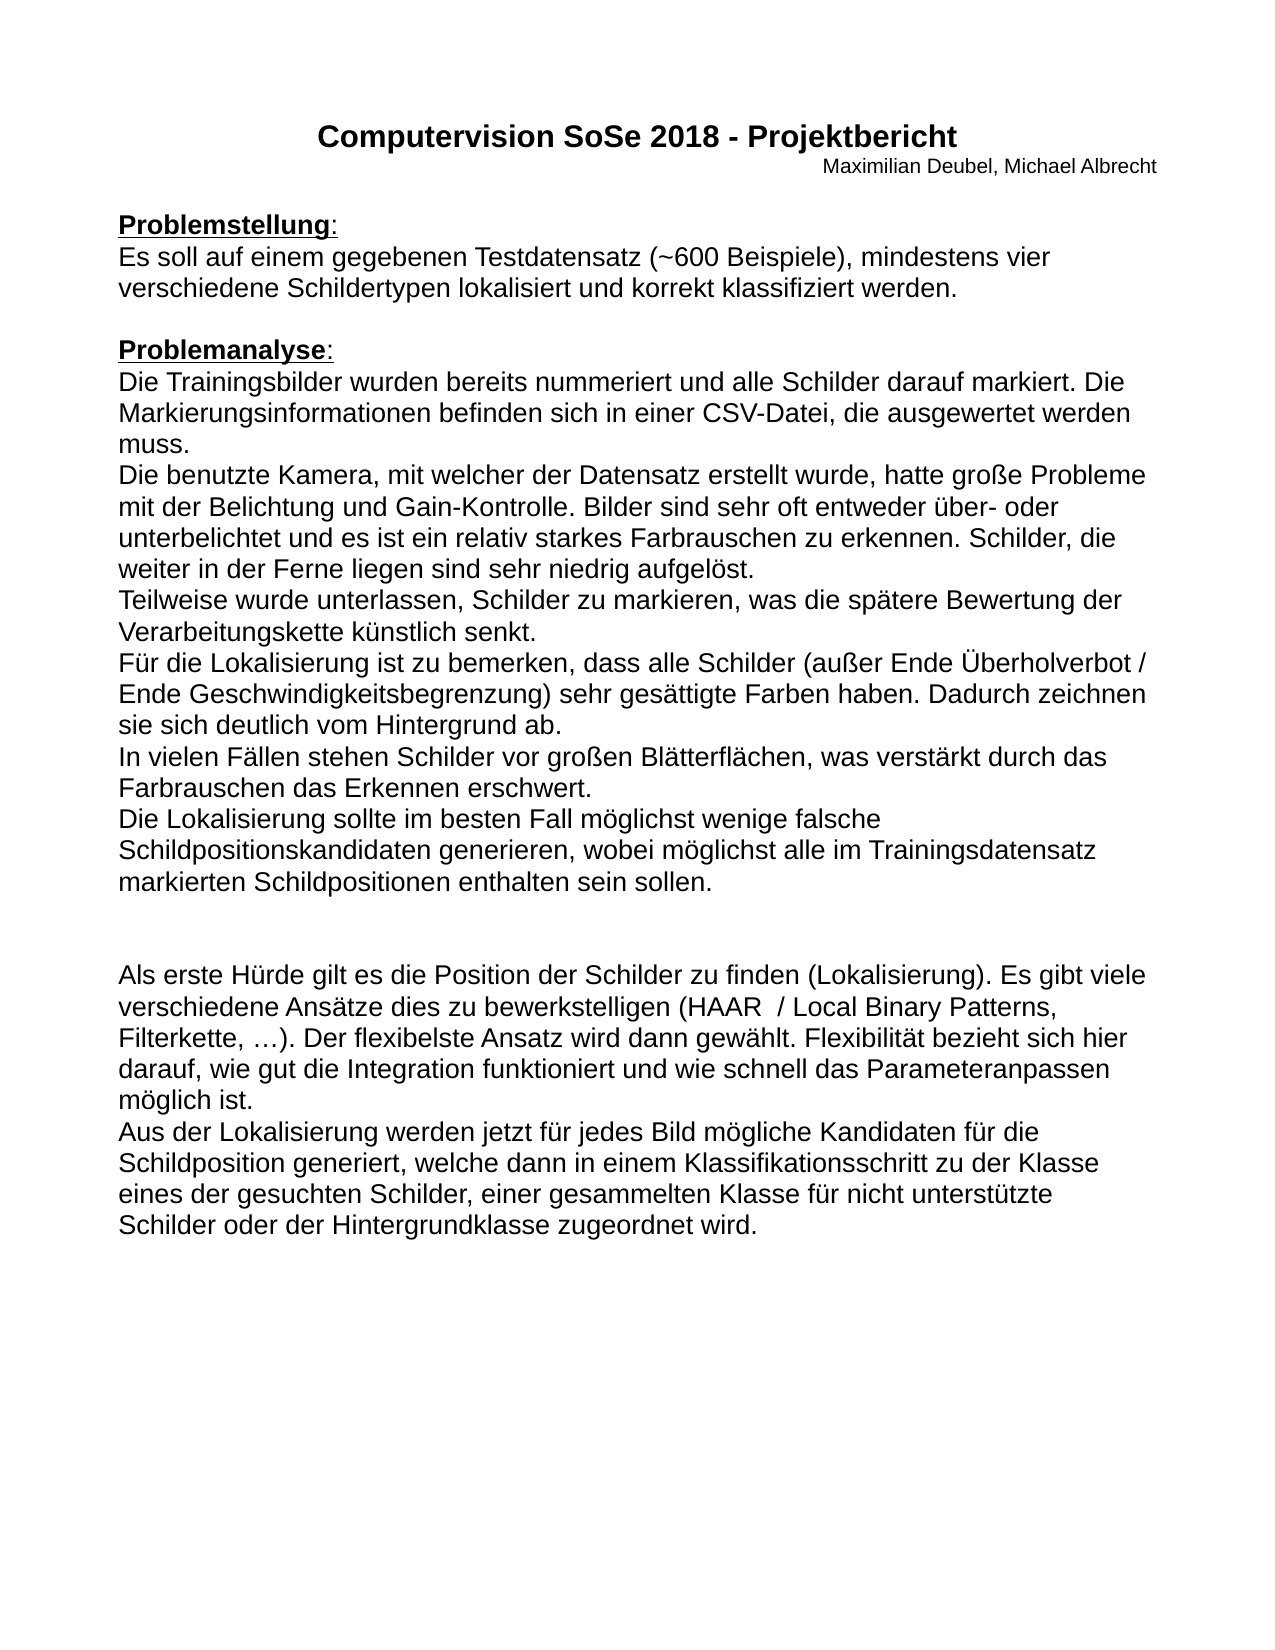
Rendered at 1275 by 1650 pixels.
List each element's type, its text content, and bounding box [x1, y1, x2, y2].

text Problemstellung: [118, 209, 1157, 241]
text Computervision SoSe 2018 - Projektbericht [118, 118, 1157, 154]
text Die benutzte Kamera, mit welcher der Datensatz erstellt wurde, hatte große Probleme mit der Belichtung und Gain-Kontrolle. Bilder sind sehr oft entweder über- oder unterbelichtet und es ist ein relativ starkes Farbrauschen zu erkennen. Schilder, die weiter in der Ferne liegen sind sehr niedrig aufgelöst. [118, 459, 1157, 584]
text Maximilian Deubel, Michael Albrecht [118, 154, 1157, 178]
text Die Trainingsbilder wurden bereits nummeriert und alle Schilder darauf markiert. Die Markierungsinformationen befinden sich in einer CSV-Datei, die ausgewertet werden muss. [118, 366, 1157, 459]
text Als erste Hürde gilt es die Position der Schilder zu finden (Lokalisierung). Es gibt viele verschiedene Ansätze dies zu bewerkstelligen (HAAR / Local Binary Patterns, Filterkette, …). Der flexibelste Ansatz wird dann gewählt. Flexibilität bezieht sich hier darauf, wie gut die Integration funktioniert und wie schnell das Parameteranpassen möglich ist. [118, 959, 1157, 1116]
text Teilweise wurde unterlassen, Schilder zu markieren, was die spätere Bewertung der Verarbeitungskette künstlich senkt. [118, 584, 1157, 647]
text Für die Lokalisierung ist zu bemerken, dass alle Schilder (außer Ende Überholverbot / Ende Geschwindigkeitsbegrenzung) sehr gesättigte Farben haben. Dadurch zeichnen sie sich deutlich vom Hintergrund ab. [118, 647, 1157, 741]
text In vielen Fällen stehen Schilder vor großen Blätterflächen, was verstärkt durch das Farbrauschen das Erkennen erschwert. [118, 741, 1157, 803]
text Es soll auf einem gegebenen Testdatensatz (~600 Beispiele), mindestens vier verschiedene Schildertypen lokalisiert und korrekt klassifiziert werden. [118, 241, 1157, 303]
text Problemanalyse: [118, 334, 1157, 366]
text Aus der Lokalisierung werden jetzt für jedes Bild mögliche Kandidaten für die Schildposition generiert, welche dann in einem Klassifikationsschritt zu der Klasse eines der gesuchten Schilder, einer gesammelten Klasse für nicht unterstützte Schilder oder der Hintergrundklasse zugeordnet wird. [118, 1116, 1157, 1241]
text Die Lokalisierung sollte im besten Fall möglichst wenige falsche Schildpositionskandidaten generieren, wobei möglichst alle im Trainingsdatensatz markierten Schildpositionen enthalten sein sollen. [118, 803, 1157, 897]
